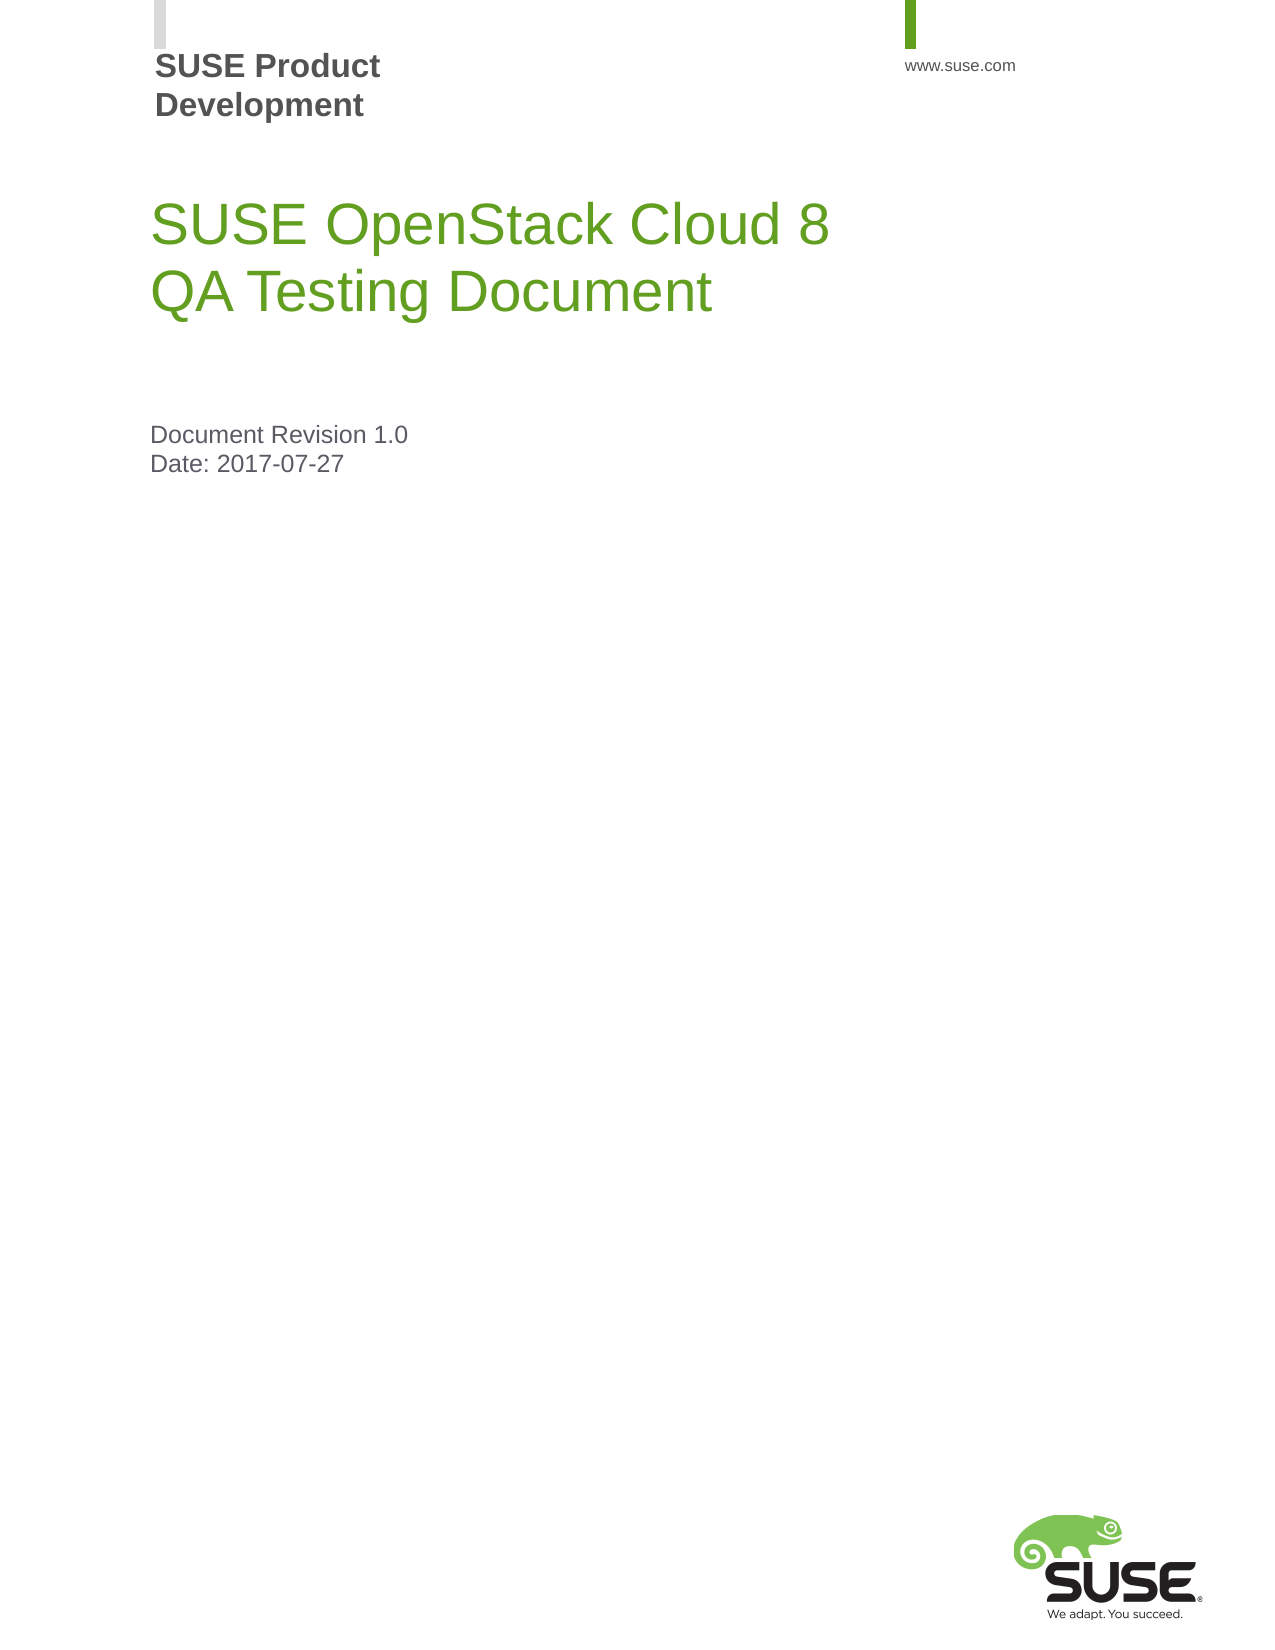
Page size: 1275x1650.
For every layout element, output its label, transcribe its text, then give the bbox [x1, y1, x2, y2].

subtitle SUSE OpenStack Cloud 8 QA Testing Document [150, 190, 1125, 324]
picture [1013, 1515, 1203, 1620]
subtitle Date: 2017-07-27 [150, 449, 1125, 477]
subtitle ­­ [187, 75, 1125, 104]
subtitle Document Revision 1.0 [150, 420, 1125, 449]
